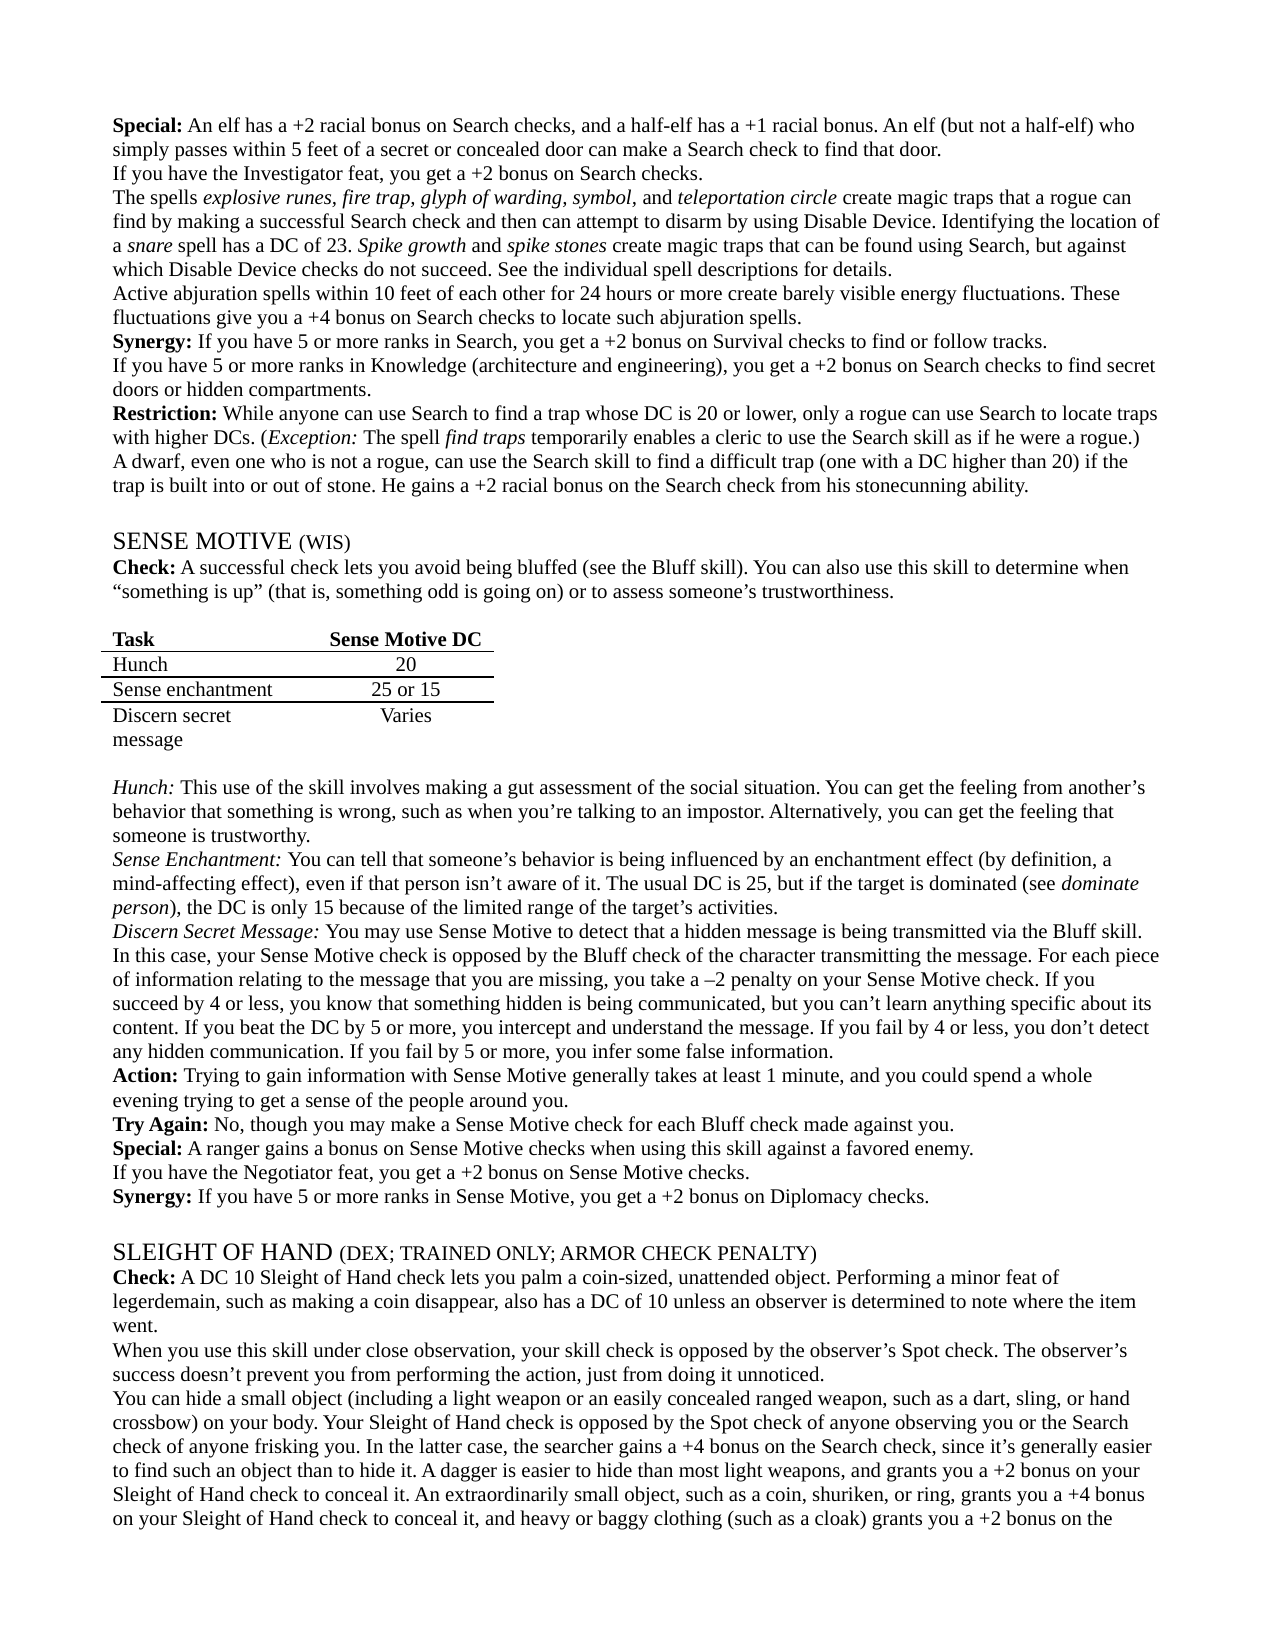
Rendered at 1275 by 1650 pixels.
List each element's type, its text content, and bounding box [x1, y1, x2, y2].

text Try Again: No, though you may make a Sense Motive check for each Bluff check made against you. [112, 1112, 1162, 1136]
text If you have the Investigator feat, you get a +2 bonus on Search checks. [112, 161, 1162, 185]
text Sense Enchantment: You can tell that someone’s behavior is being influenced by an enchantment effect (by definition, a mind-affecting effect), even if that person isn’t aware of it. The usual DC is 25, but if the target is dominated (see dominate person), the DC is only 15 because of the limited range of the target’s activities. [112, 847, 1162, 919]
text Check: A successful check lets you avoid being bluffed (see the Bluff skill). You can also use this skill to determine when “something is up” (that is, something odd is going on) or to assess someone’s trustworthiness. [112, 555, 1162, 603]
text Hunch: This use of the skill involves making a gut assessment of the social situation. You can get the feeling from another’s behavior that something is wrong, such as when you’re talking to an impostor. Alternatively, you can get the feeling that someone is trustworthy. [112, 775, 1162, 847]
text When you use this skill under close observation, your skill check is opposed by the observer’s Spot check. The observer’s success doesn’t prevent you from performing the action, just from doing it unnoticed. [112, 1337, 1162, 1386]
table_header Sense Motive DC [318, 627, 493, 651]
text If you have 5 or more ranks in Knowledge (architecture and engineering), you get a +2 bonus on Search checks to find secret doors or hidden compartments. [112, 353, 1162, 401]
text The spells explosive runes, fire trap, glyph of warding, symbol, and teleportation circle create magic traps that a rogue can find by making a successful Search check and then can attempt to disarm by using Disable Device. Identifying the location of a snare spell has a DC of 23. Spike growth and spike stones create magic traps that can be found using Search, but against which Disable Device checks do not succeed. See the individual spell descriptions for details. [112, 185, 1162, 281]
text Action: Trying to gain information with Sense Motive generally takes at least 1 minute, and you could spend a whole evening trying to get a sense of the people around you. [112, 1063, 1162, 1112]
text A dwarf, even one who is not a rogue, can use the Search skill to find a difficult trap (one with a DC higher than 20) if the trap is built into or out of stone. He gains a +2 racial bonus on the Search check from his stonecunning ability. [112, 449, 1162, 497]
text SENSE MOTIVE (WIS) [112, 526, 1162, 555]
table_cell Sense enchantment [101, 678, 318, 701]
table_cell 20 [318, 652, 493, 676]
text SLEIGHT OF HAND (DEX; TRAINED ONLY; ARMOR CHECK PENALTY) [112, 1237, 1162, 1265]
text Check: A DC 10 Sleight of Hand check lets you palm a coin-sized, unattended object. Performing a minor feat of legerdemain, such as making a coin disappear, also has a DC of 10 unless an observer is determined to note where the item went. [112, 1265, 1162, 1337]
text Active abjuration spells within 10 feet of each other for 24 hours or more create barely visible energy fluctuations. These fluctuations give you a +4 bonus on Search checks to locate such abjuration spells. [112, 281, 1162, 329]
text Synergy: If you have 5 or more ranks in Sense Motive, you get a +2 bonus on Diplomacy checks. [112, 1184, 1162, 1208]
text Restriction: While anyone can use Search to find a trap whose DC is 20 or lower, only a rogue can use Search to locate traps with higher DCs. (Exception: The spell find traps temporarily enables a cleric to use the Search skill as if he were a rogue.) [112, 401, 1162, 449]
table_header Task [101, 627, 318, 651]
table_cell 25 or 15 [318, 678, 493, 701]
table_cell Discern secret message [101, 703, 318, 751]
text Special: A ranger gains a bonus on Sense Motive checks when using this skill against a favored enemy. [112, 1136, 1162, 1160]
table_cell Varies [318, 703, 493, 751]
text Discern Secret Message: You may use Sense Motive to detect that a hidden message is being transmitted via the Bluff skill. In this case, your Sense Motive check is opposed by the Bluff check of the character transmitting the message. For each piece of information relating to the message that you are missing, you take a –2 penalty on your Sense Motive check. If you succeed by 4 or less, you know that something hidden is being communicated, but you can’t learn anything specific about its content. If you beat the DC by 5 or more, you intercept and understand the message. If you fail by 4 or less, you don’t detect any hidden communication. If you fail by 5 or more, you infer some false information. [112, 919, 1162, 1063]
text Synergy: If you have 5 or more ranks in Search, you get a +2 bonus on Survival checks to find or follow tracks. [112, 329, 1162, 353]
text Special: An elf has a +2 racial bonus on Search checks, and a half-elf has a +1 racial bonus. An elf (but not a half-elf) who simply passes within 5 feet of a secret or concealed door can make a Search check to find that door. [112, 112, 1162, 161]
text If you have the Negotiator feat, you get a +2 bonus on Sense Motive checks. [112, 1160, 1162, 1184]
table_cell Hunch [101, 652, 318, 676]
text You can hide a small object (including a light weapon or an easily concealed ranged weapon, such as a dart, sling, or hand crossbow) on your body. Your Sleight of Hand check is opposed by the Spot check of anyone observing you or the Search check of anyone frisking you. In the latter case, the searcher gains a +4 bonus on the Search check, since it’s generally easier to find such an object than to hide it. A dagger is easier to hide than most light weapons, and grants you a +2 bonus on your Sleight of Hand check to conceal it. An extraordinarily small object, such as a coin, shuriken, or ring, grants you a +4 bonus on your Sleight of Hand check to conceal it, and heavy or baggy clothing (such as a cloak) grants you a +2 bonus on the [112, 1386, 1162, 1530]
